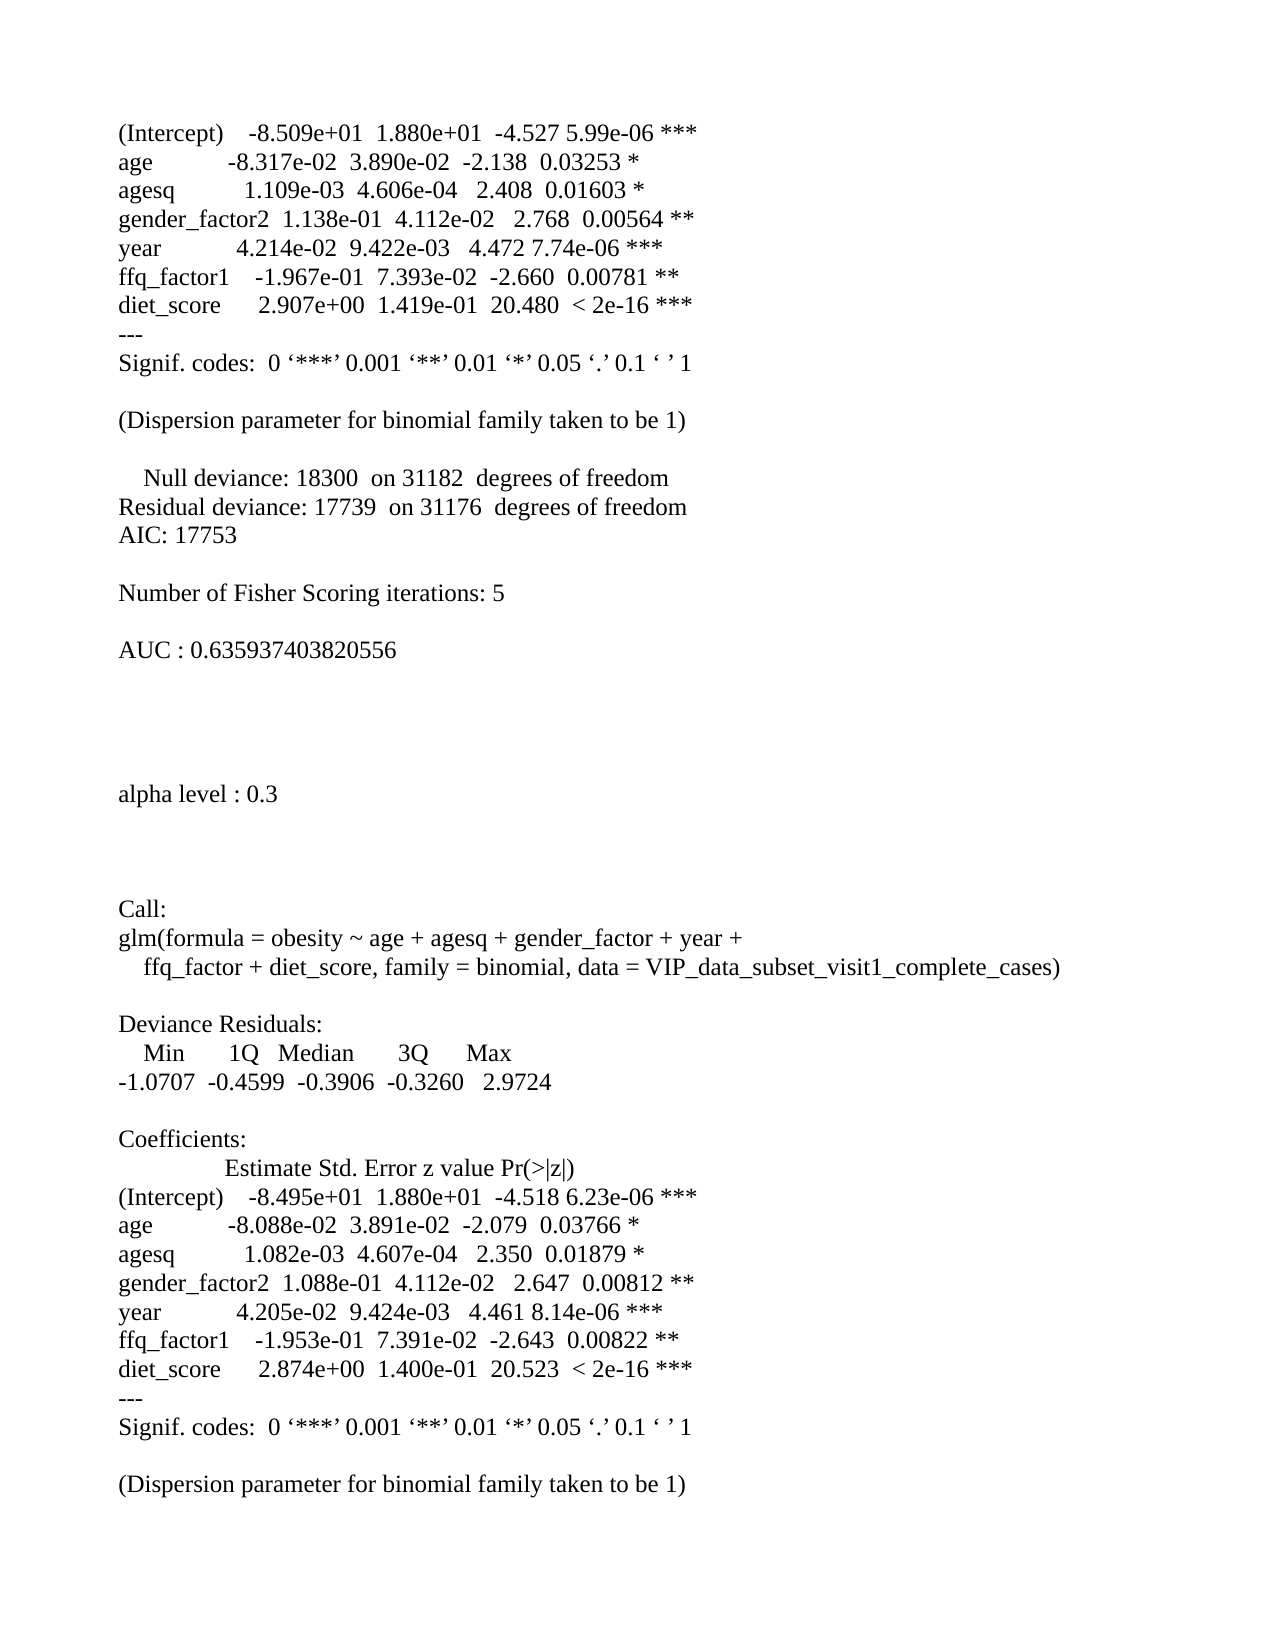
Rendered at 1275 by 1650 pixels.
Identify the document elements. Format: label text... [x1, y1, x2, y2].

text ffq_factor1 -1.953e-01 7.391e-02 -2.643 0.00822 ** [118, 1326, 1157, 1354]
text diet_score 2.907e+00 1.419e-01 20.480 < 2e-16 *** [118, 291, 1157, 319]
text Signif. codes: 0 ‘***’ 0.001 ‘**’ 0.01 ‘*’ 0.05 ‘.’ 0.1 ‘ ’ 1 [118, 1412, 1157, 1441]
text diet_score 2.874e+00 1.400e-01 20.523 < 2e-16 *** [118, 1354, 1157, 1383]
text AUC : 0.635937403820556 [118, 636, 1157, 664]
text Min 1Q Median 3Q Max [118, 1038, 1157, 1067]
text --- [118, 1383, 1157, 1412]
text ffq_factor + diet_score, family = binomial, data = VIP_data_subset_visit1_complete_cases) [118, 952, 1157, 981]
text (Dispersion parameter for binomial family taken to be 1) [118, 406, 1157, 434]
text (Dispersion parameter for binomial family taken to be 1) [118, 1469, 1157, 1498]
text Residual deviance: 17739 on 31176 degrees of freedom [118, 492, 1157, 521]
text year 4.205e-02 9.424e-03 4.461 8.14e-06 *** [118, 1297, 1157, 1326]
text age -8.088e-02 3.891e-02 -2.079 0.03766 * [118, 1211, 1157, 1239]
text --- [118, 319, 1157, 348]
text AIC: 17753 [118, 521, 1157, 549]
text Null deviance: 18300 on 31182 degrees of freedom [118, 463, 1157, 492]
text (Intercept) -8.495e+01 1.880e+01 -4.518 6.23e-06 *** [118, 1182, 1157, 1211]
text Signif. codes: 0 ‘***’ 0.001 ‘**’ 0.01 ‘*’ 0.05 ‘.’ 0.1 ‘ ’ 1 [118, 348, 1157, 377]
text Deviance Residuals: [118, 1009, 1157, 1038]
text Coefficients: [118, 1124, 1157, 1153]
text Number of Fisher Scoring iterations: 5 [118, 578, 1157, 607]
text Estimate Std. Error z value Pr(>|z|) [118, 1153, 1157, 1182]
text alpha level : 0.3 [118, 779, 1157, 808]
text -1.0707 -0.4599 -0.3906 -0.3260 2.9724 [118, 1067, 1157, 1096]
text Call: [118, 894, 1157, 923]
text agesq 1.109e-03 4.606e-04 2.408 0.01603 * [118, 176, 1157, 204]
text gender_factor2 1.088e-01 4.112e-02 2.647 0.00812 ** [118, 1268, 1157, 1297]
text agesq 1.082e-03 4.607e-04 2.350 0.01879 * [118, 1239, 1157, 1268]
text year 4.214e-02 9.422e-03 4.472 7.74e-06 *** [118, 233, 1157, 262]
text age -8.317e-02 3.890e-02 -2.138 0.03253 * [118, 147, 1157, 176]
text gender_factor2 1.138e-01 4.112e-02 2.768 0.00564 ** [118, 204, 1157, 233]
text (Intercept) -8.509e+01 1.880e+01 -4.527 5.99e-06 *** [118, 118, 1157, 147]
text ffq_factor1 -1.967e-01 7.393e-02 -2.660 0.00781 ** [118, 262, 1157, 291]
text glm(formula = obesity ~ age + agesq + gender_factor + year + [118, 923, 1157, 952]
